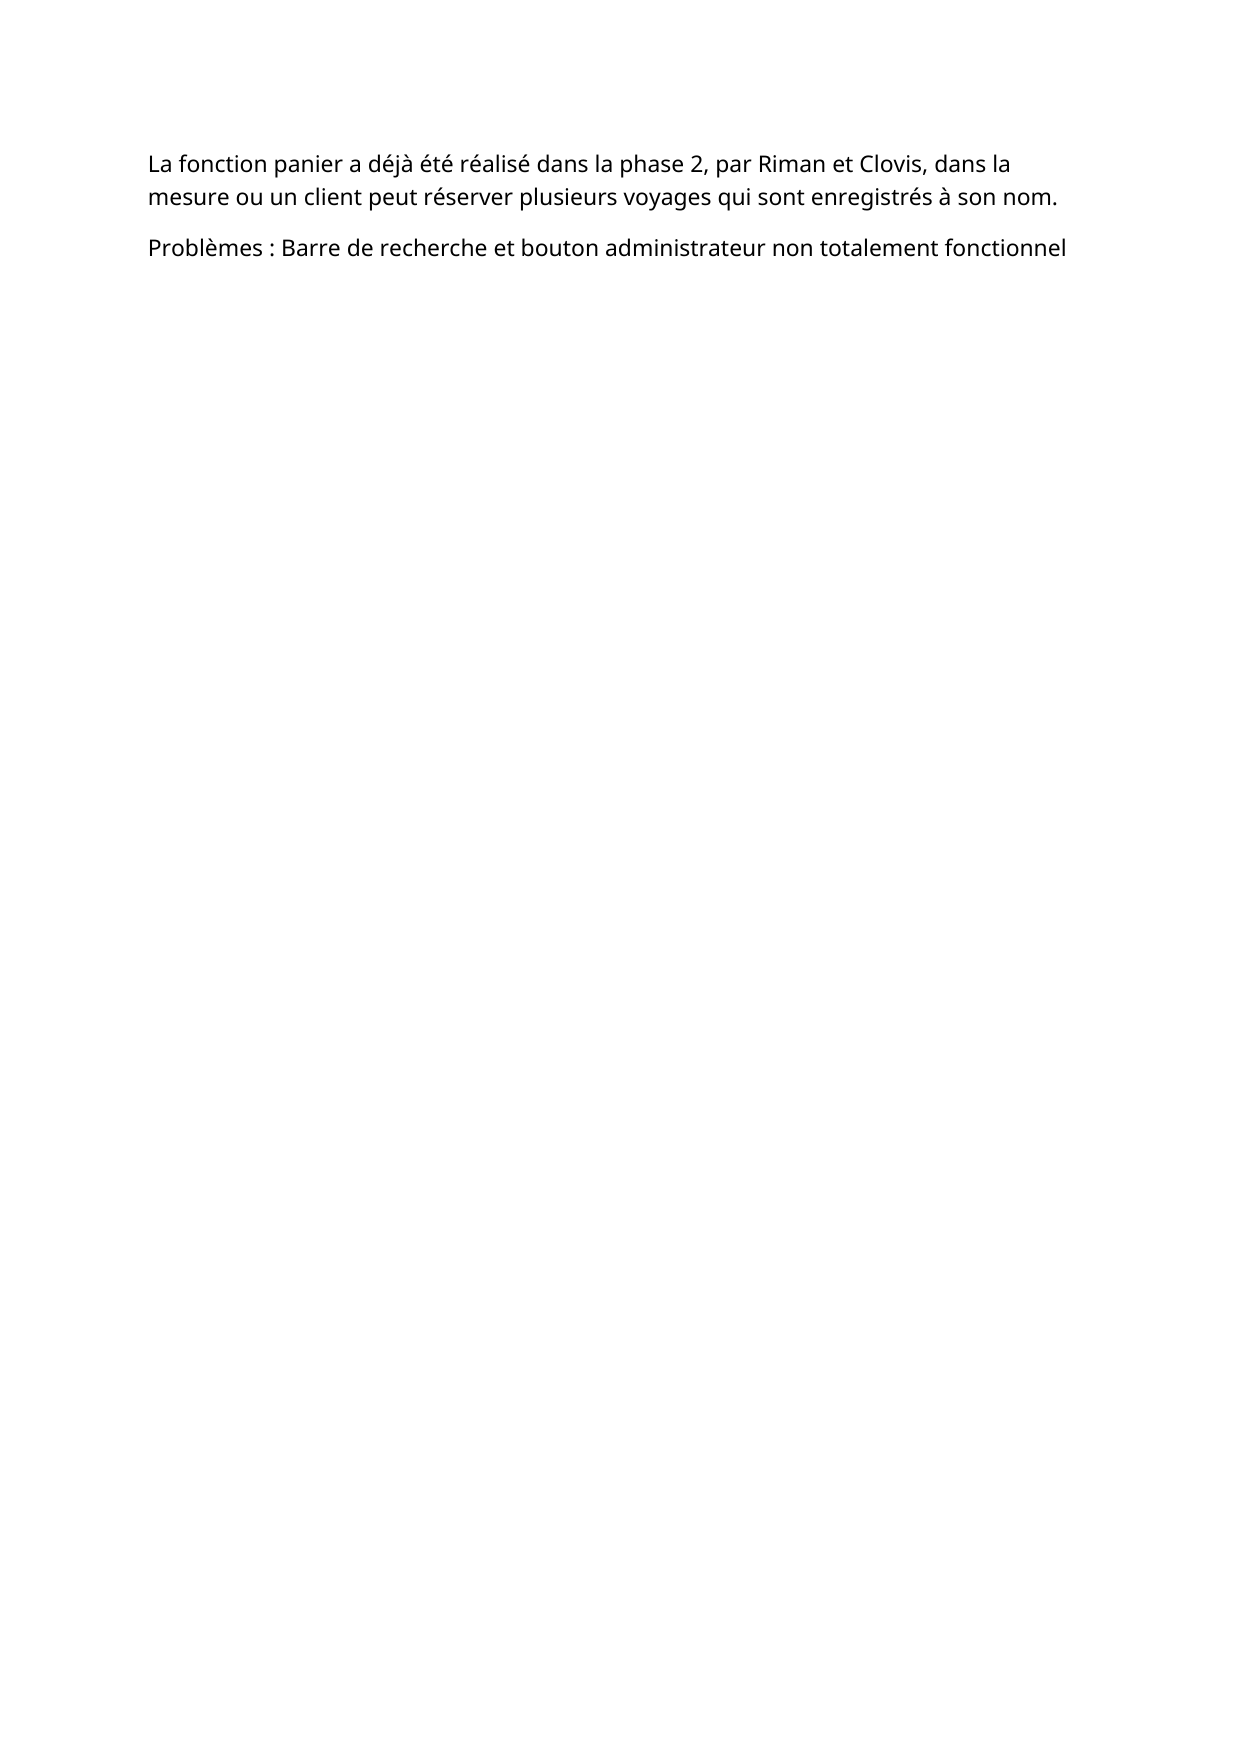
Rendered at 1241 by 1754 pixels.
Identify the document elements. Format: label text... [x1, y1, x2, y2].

text La fonction panier a déjà été réalisé dans la phase 2, par Riman et Clovis, dans la mesure ou un client peut réserver plusieurs voyages qui sont enregistrés à son nom. [148, 148, 1093, 213]
text Problèmes : Barre de recherche et bouton administrateur non totalement fonctionnel [148, 232, 1093, 263]
